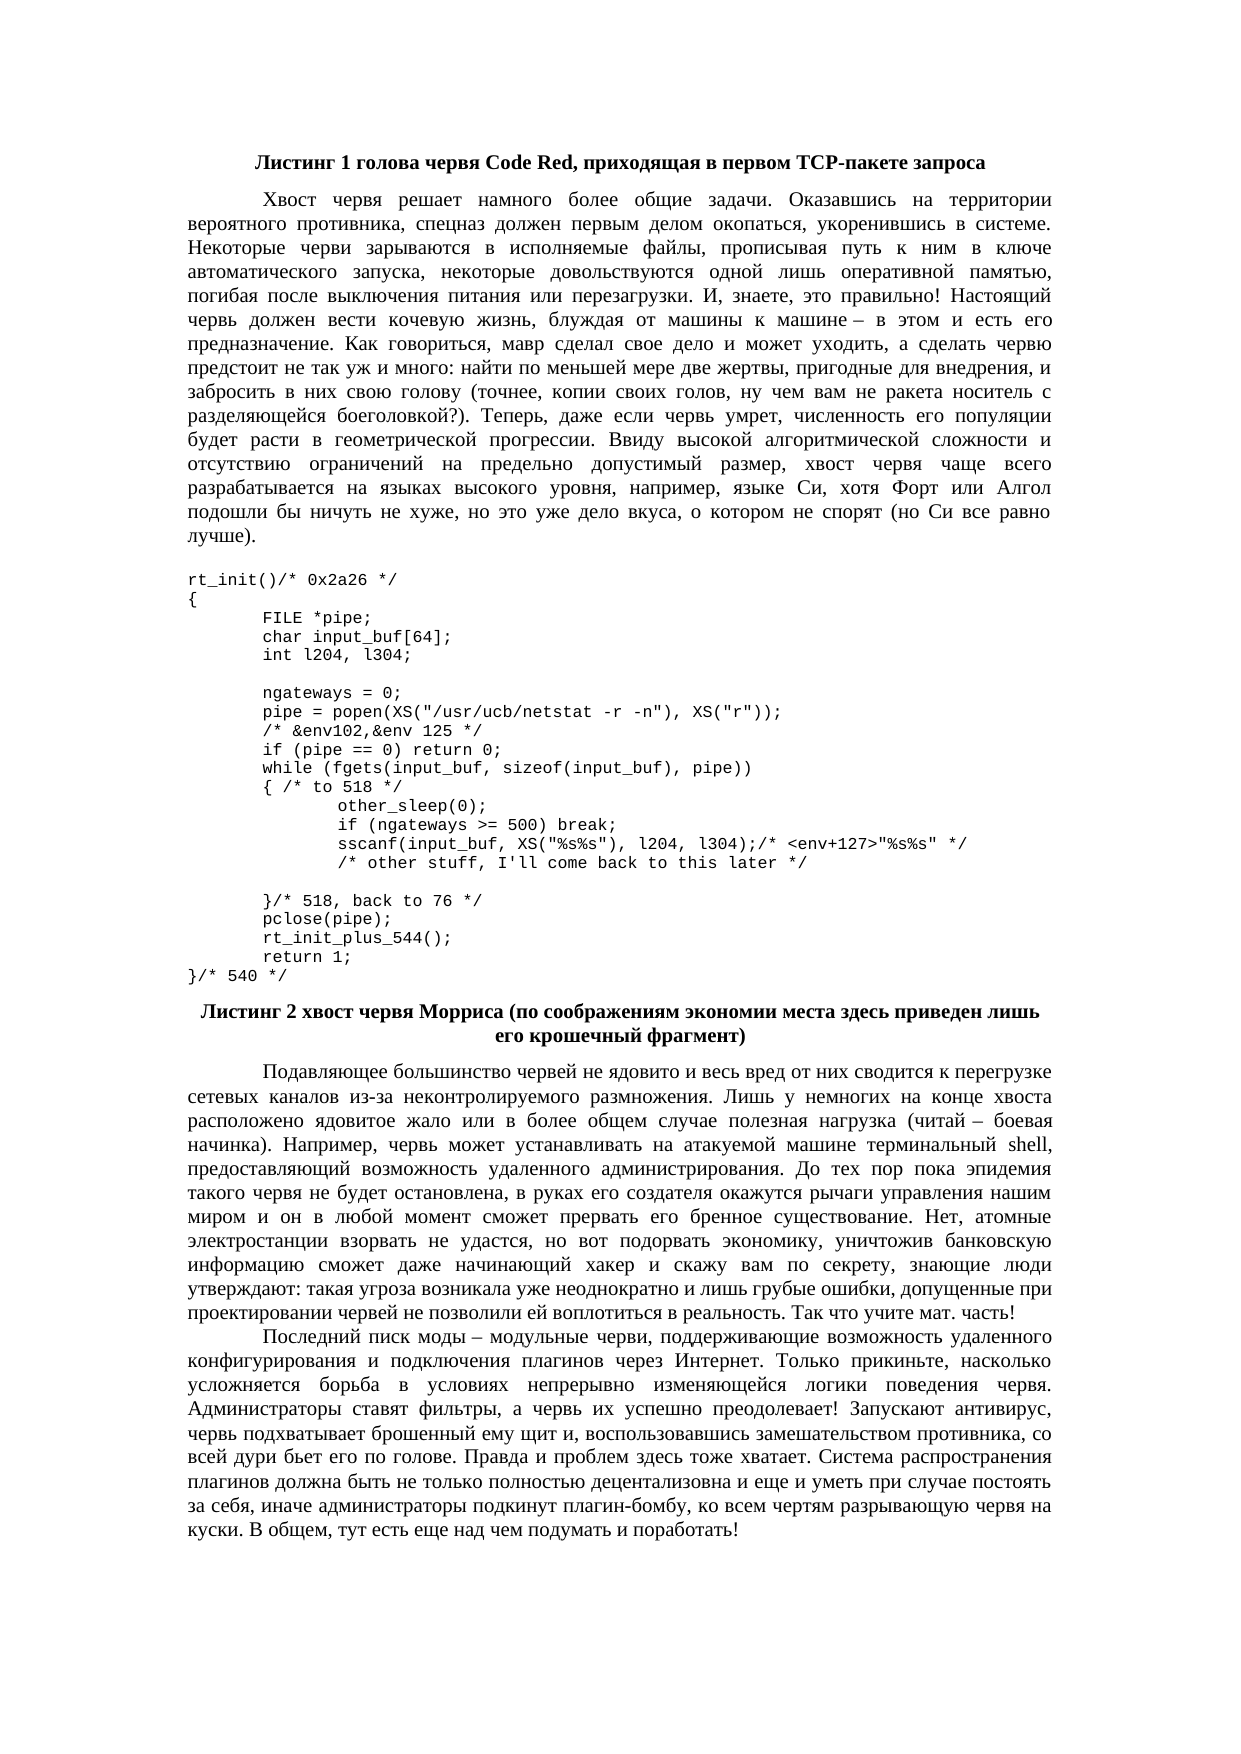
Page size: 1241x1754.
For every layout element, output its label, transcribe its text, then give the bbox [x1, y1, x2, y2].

text char input_buf[64]; [187, 628, 1053, 647]
text Последний писк моды – модульные черви, поддерживающие возможность удаленного конфигурирования и подключения плагинов через Интернет. Только прикиньте, насколько усложняется борьба в условиях непрерывно изменяющейся логики поведения червя. Администраторы ставят фильтры, а червь их успешно преодолевает! Запускают антивирус, червь подхватывает брошенный ему щит и, воспользовавшись замешательством противника, со всей дури бьет его по голове. Правда и проблем здесь тоже хватает. Система распространения плагинов должна быть не только полностью децентализовна и еще и уметь при случае постоять за себя, иначе администраторы подкинут плагин-бомбу, ко всем чертям разрывающую червя на куски. В общем, тут есть еще над чем подумать и поработать! [187, 1324, 1053, 1541]
text FILE *pipe; [187, 609, 1053, 628]
text pclose(pipe); [187, 911, 1053, 930]
text Листинг 1 голова червя Code Red, приходящая в первом TCP-пакете запроса [187, 150, 1053, 174]
text { [187, 590, 1053, 609]
text sscanf(input_buf, XS("%s%s"), l204, l304);/* <env+127>"%s%s" */ [187, 836, 1053, 854]
text while (fgets(input_buf, sizeof(input_buf), pipe)) [187, 760, 1053, 779]
text int l204, l304; [187, 647, 1053, 666]
text { /* to 518 */ [187, 779, 1053, 798]
text rt_init()/* 0x2a26 */ [187, 572, 1053, 590]
text Хвост червя решает намного более общие задачи. Оказавшись на территории вероятного противника, спецназ должен первым делом окопаться, укоренившись в системе. Некоторые черви зарываются в исполняемые файлы, прописывая путь к ним в ключе автоматического запуска, некоторые довольствуются одной лишь оперативной памятью, погибая после выключения питания или перезагрузки. И, знаете, это правильно! Настоящий червь должен вести кочевую жизнь, блуждая от машины к машине – в этом и есть его предназначение. Как говориться, мавр сделал свое дело и может уходить, а сделать червю предстоит не так уж и много: найти по меньшей мере две жертвы, пригодные для внедрения, и забросить в них свою голову (точнее, копии своих голов, ну чем вам не ракета носитель с разделяющейся боеголовкой?). Теперь, даже если червь умрет, численность его популяции будет расти в геометрической прогрессии. Ввиду высокой алгоритмической сложности и отсутствию ограничений на предельно допустимый размер, хвост червя чаще всего разрабатывается на языках высокого уровня, например, языке Си, хотя Форт или Алгол подошли бы ничуть не хуже, но это уже дело вкуса, о котором не спорят (но Си все равно лучше). [187, 187, 1053, 547]
text Подавляющее большинство червей не ядовито и весь вред от них сводится к перегрузке сетевых каналов из-за неконтролируемого размножения. Лишь у немногих на конце хвоста расположено ядовитое жало или в более общем случае полезная нагрузка (читай – боевая начинка). Например, червь может устанавливать на атакуемой машине терминальный shell, предоставляющий возможность удаленного администрирования. До тех пор пока эпидемия такого червя не будет остановлена, в руках его создателя окажутся рычаги управления нашим миром и он в любой момент сможет прервать его бренное существование. Нет, атомные электростанции взорвать не удастся, но вот подорвать экономику, уничтожив банковскую информацию сможет даже начинающий хакер и скажу вам по секрету, знающие люди утверждают: такая угроза возникала уже неоднократно и лишь грубые ошибки, допущенные при проектировании червей не позволили ей воплотиться в реальность. Так что учите мат. часть! [187, 1059, 1053, 1324]
text rt_init_plus_544(); [187, 930, 1053, 949]
text if (pipe == 0) return 0; [187, 741, 1053, 760]
text /* other stuff, I'll come back to this later */ [187, 854, 1053, 873]
text Листинг 2 хвост червя Морриса (по соображениям экономии места здесь приведен лишь его крошечный фрагмент) [187, 999, 1053, 1047]
text return 1; [187, 949, 1053, 967]
text pipe = popen(XS("/usr/ucb/netstat -r -n"), XS("r")); [187, 703, 1053, 722]
text }/* 540 */ [187, 967, 1053, 986]
text ngateways = 0; [187, 685, 1053, 703]
text other_sleep(0); [187, 798, 1053, 817]
text if (ngateways >= 500) break; [187, 817, 1053, 836]
text /* &env102,&env 125 */ [187, 722, 1053, 741]
text }/* 518, back to 76 */ [187, 892, 1053, 911]
